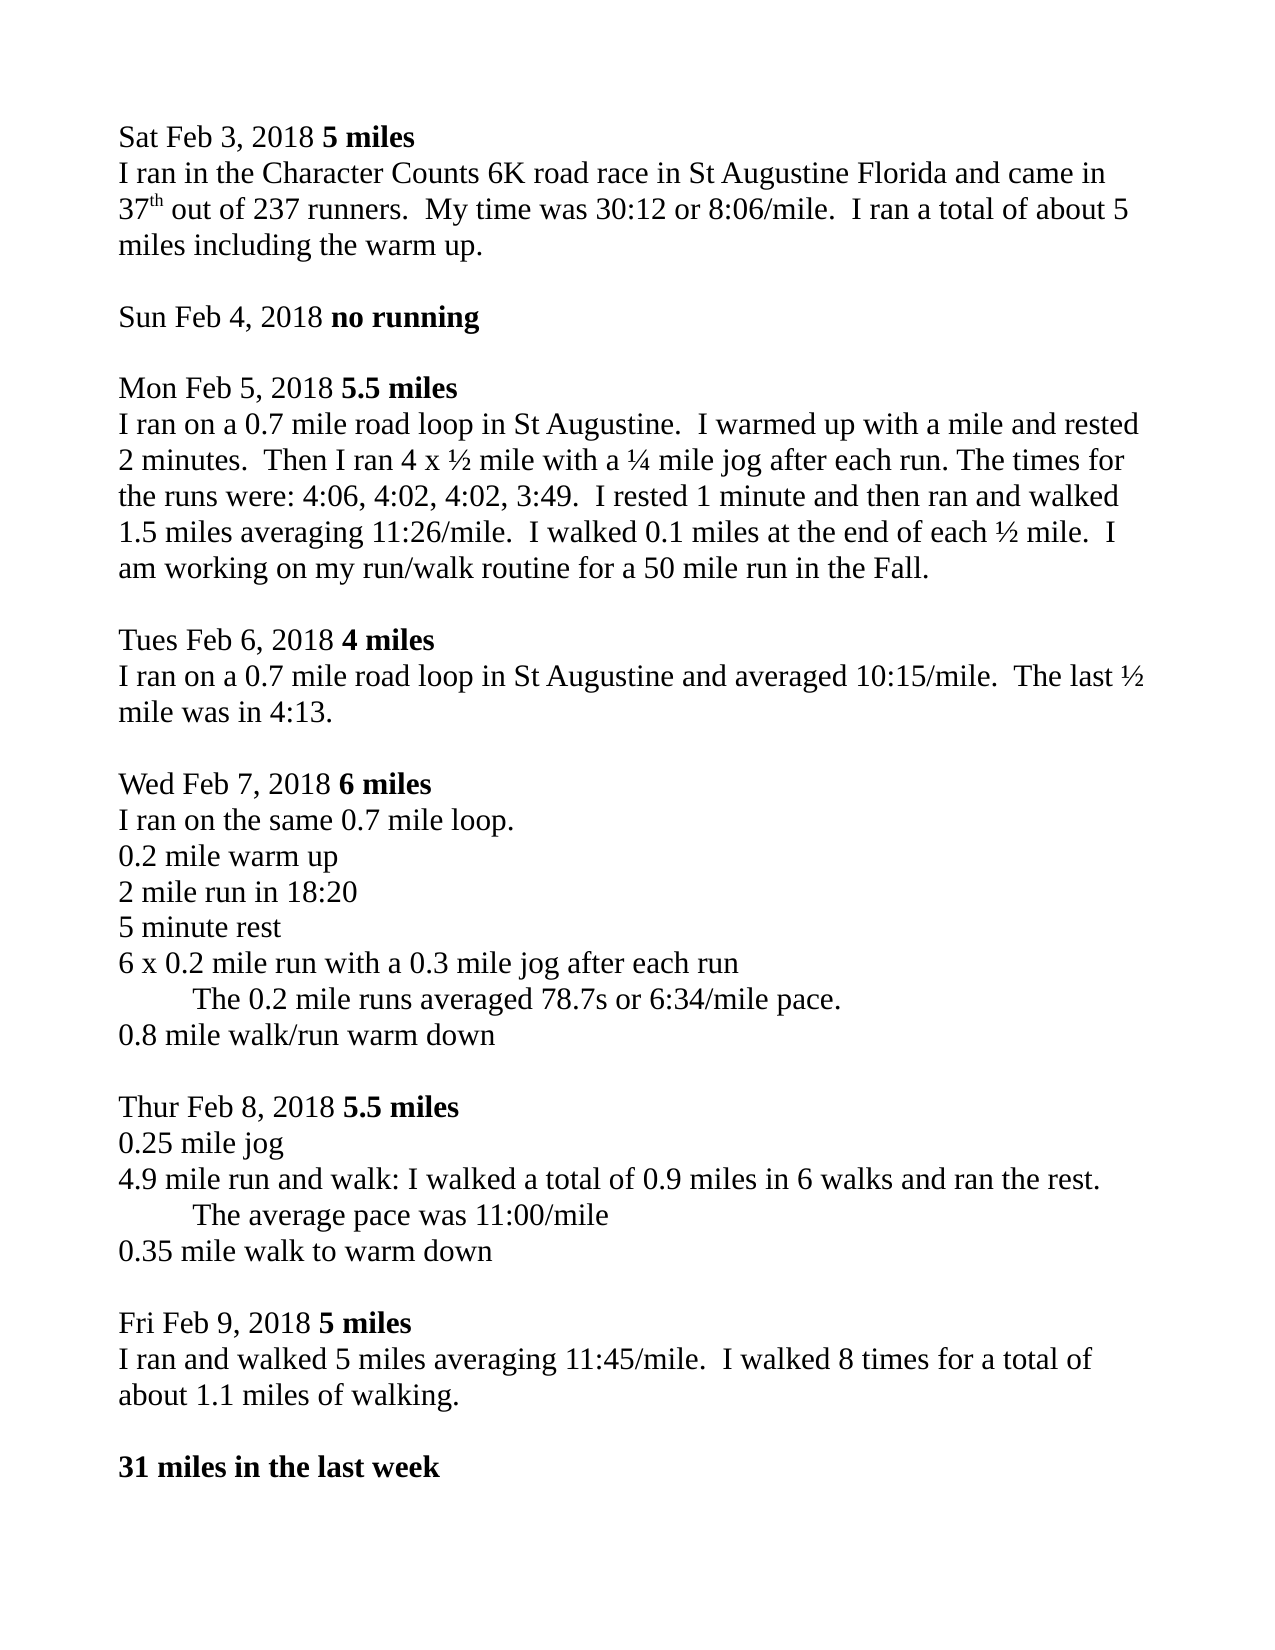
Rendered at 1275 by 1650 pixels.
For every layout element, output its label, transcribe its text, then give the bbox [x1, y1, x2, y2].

text I ran on a 0.7 mile road loop in St Augustine. I warmed up with a mile and rested 2 minutes. Then I ran 4 x ½ mile with a ¼ mile jog after each run. The times for the runs were: 4:06, 4:02, 4:02, 3:49. I rested 1 minute and then ran and walked 1.5 miles averaging 11:26/mile. I walked 0.1 miles at the end of each ½ mile. I am working on my run/walk routine for a 50 mile run in the Fall. [118, 406, 1157, 585]
text The 0.2 mile runs averaged 78.7s or 6:34/mile pace. [118, 981, 1157, 1017]
text Sun Feb 4, 2018 no running [118, 298, 1157, 334]
text 0.25 mile jog [118, 1124, 1157, 1160]
text Fri Feb 9, 2018 5 miles [118, 1304, 1157, 1340]
text I ran on a 0.7 mile road loop in St Augustine and averaged 10:15/mile. The last ½ mile was in 4:13. [118, 657, 1157, 729]
text I ran on the same 0.7 mile loop. [118, 801, 1157, 837]
text 4.9 mile run and walk: I walked a total of 0.9 miles in 6 walks and ran the rest. The average pace was 11:00/mile [118, 1160, 1157, 1232]
text 6 x 0.2 mile run with a 0.3 mile jog after each run [118, 945, 1157, 981]
text 0.2 mile warm up [118, 837, 1157, 873]
text I ran in the Character Counts 6K road race in St Augustine Florida and came in 37th out of 237 runners. My time was 30:12 or 8:06/mile. I ran a total of about 5 miles including the warm up. [118, 154, 1157, 262]
text Tues Feb 6, 2018 4 miles [118, 621, 1157, 657]
text 0.35 mile walk to warm down [118, 1232, 1157, 1268]
text Thur Feb 8, 2018 5.5 miles [118, 1088, 1157, 1124]
text 2 mile run in 18:20 [118, 873, 1157, 909]
text 5 minute rest [118, 909, 1157, 945]
text Sat Feb 3, 2018 5 miles [118, 118, 1157, 154]
text 0.8 mile walk/run warm down [118, 1017, 1157, 1052]
text Mon Feb 5, 2018 5.5 miles [118, 370, 1157, 406]
text I ran and walked 5 miles averaging 11:45/mile. I walked 8 times for a total of about 1.1 miles of walking. [118, 1340, 1157, 1412]
text 31 miles in the last week [118, 1448, 1157, 1484]
text Wed Feb 7, 2018 6 miles [118, 765, 1157, 801]
